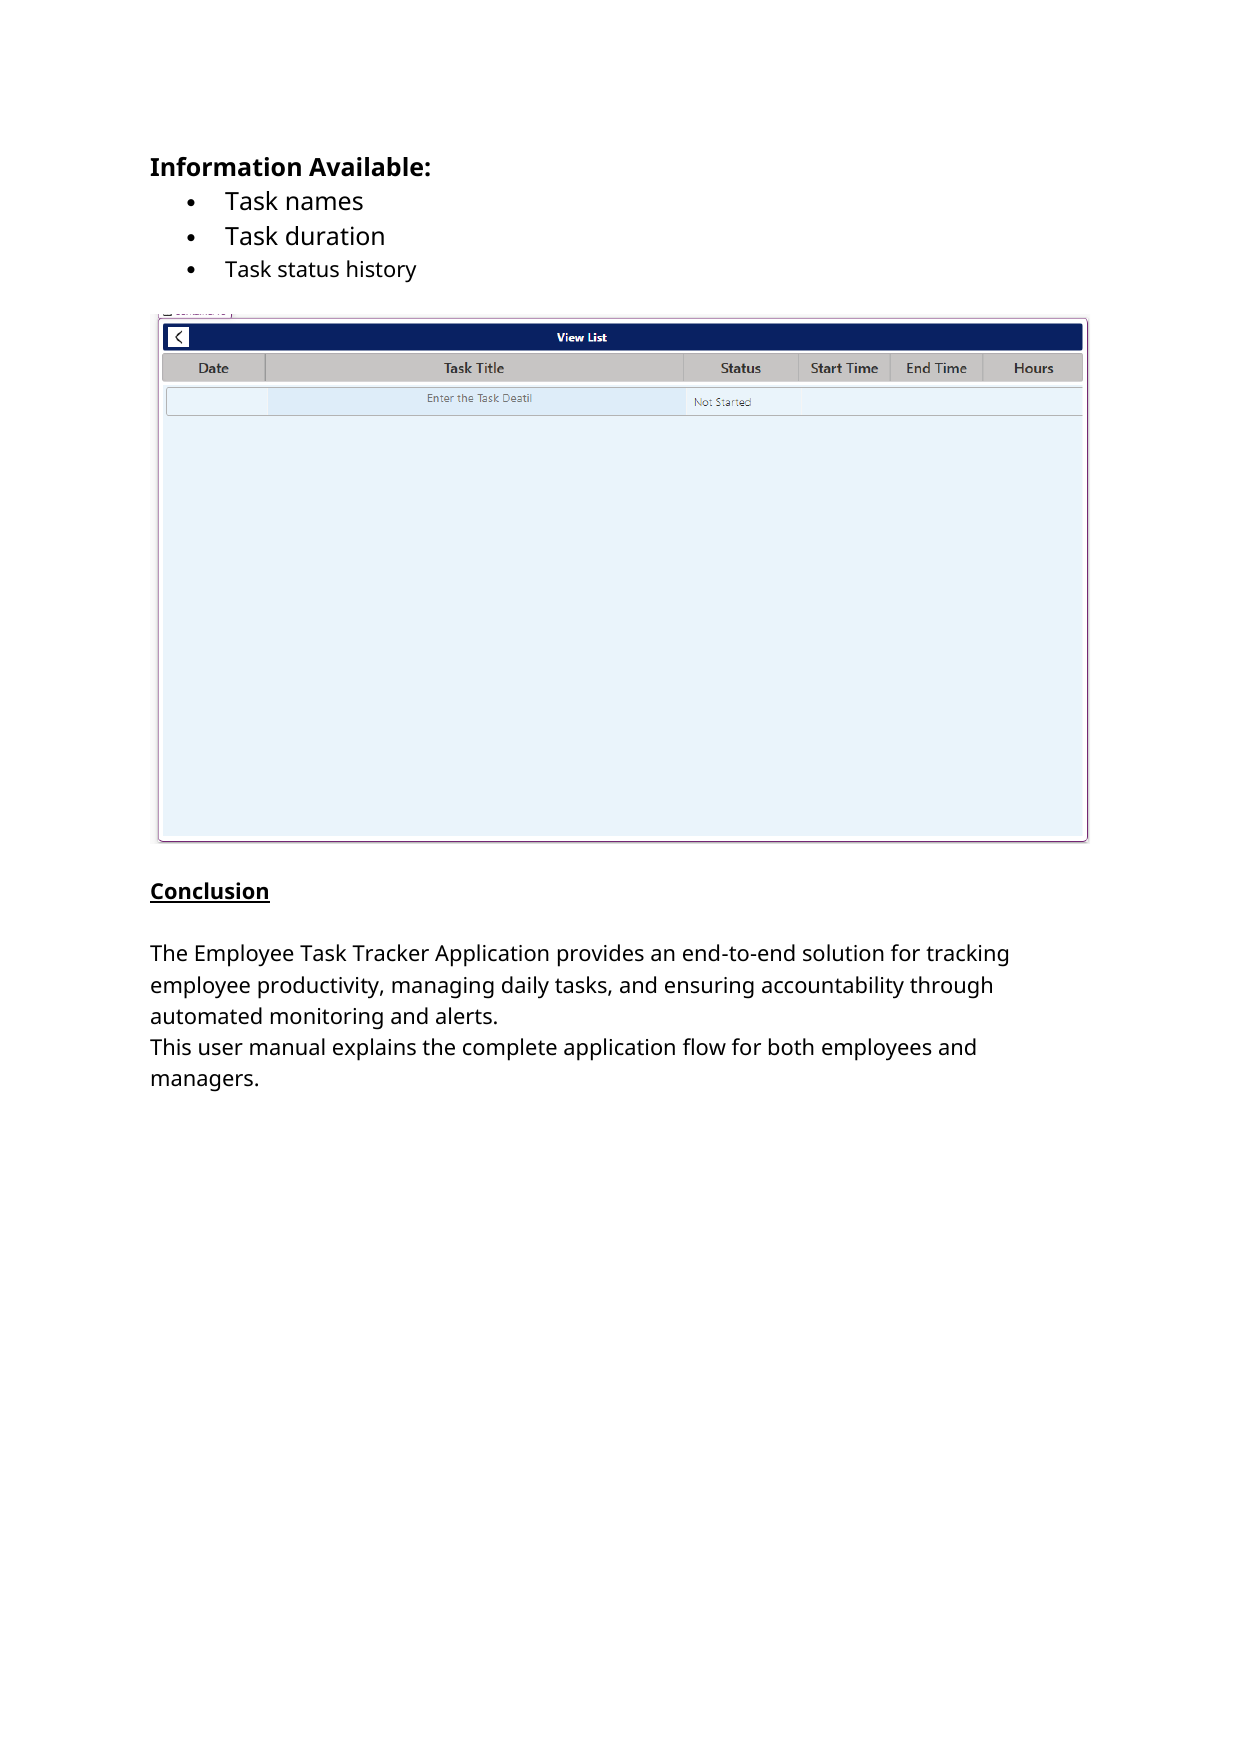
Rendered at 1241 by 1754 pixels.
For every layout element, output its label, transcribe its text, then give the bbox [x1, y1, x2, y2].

list Task names [187, 184, 1090, 218]
text This user manual explains the complete application flow for both employees and managers. [150, 1031, 1090, 1093]
list Task duration [187, 218, 1090, 252]
text Conclusion [150, 874, 1090, 906]
text Information Available: [150, 150, 1090, 184]
list Task status history [187, 252, 1090, 283]
text The Employee Task Tracker Application provides an end‑to‑end solution for tracking employee productivity, managing daily tasks, and ensuring accountability through automated monitoring and alerts. [150, 937, 1090, 1031]
